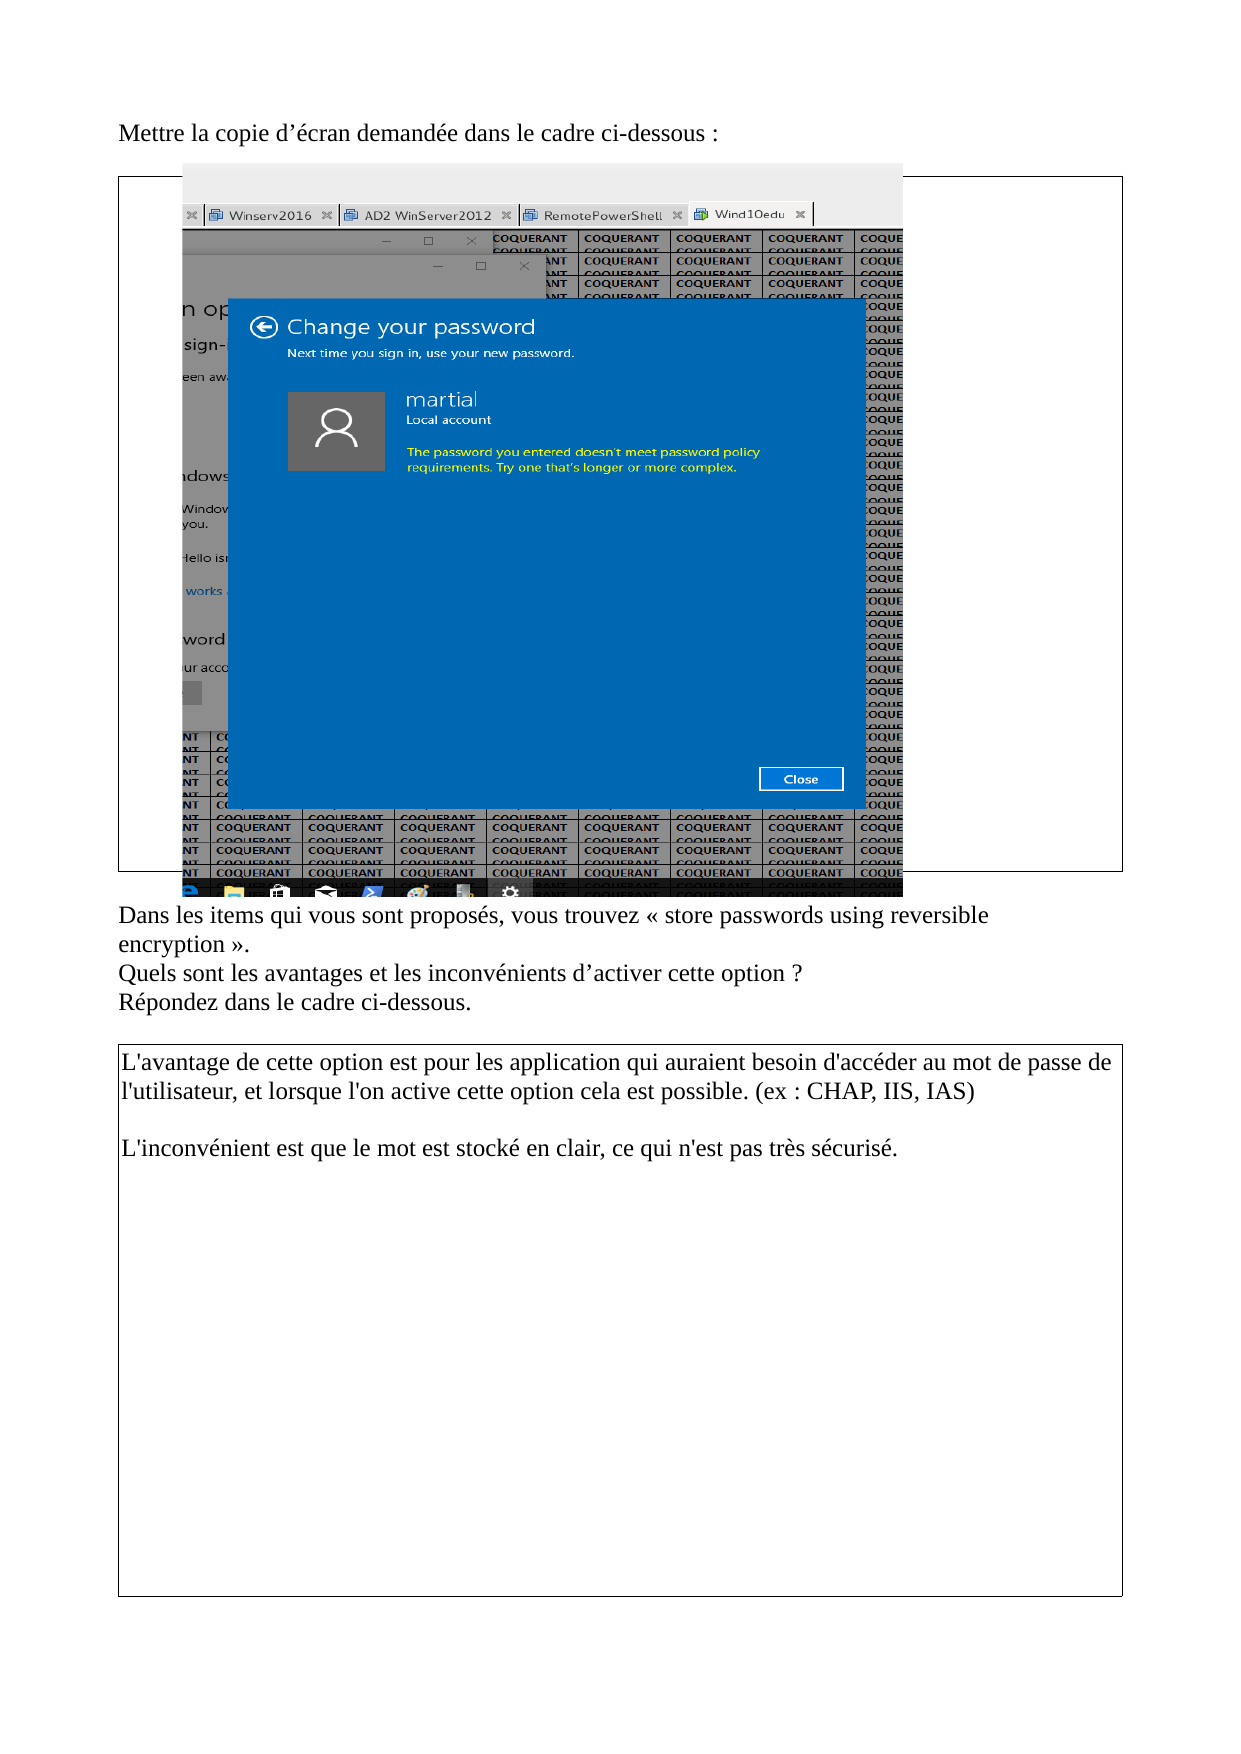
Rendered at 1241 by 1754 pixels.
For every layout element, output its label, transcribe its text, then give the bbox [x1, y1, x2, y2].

text Mettre la copie d’écran demandée dans le cadre ci-dessous : [118, 118, 1122, 147]
text Quels sont les avantages et les inconvénients d’activer cette option ? [118, 958, 1122, 987]
text Dans les items qui vous sont proposés, vous trouvez « store passwords using reversible encryption ». [118, 900, 1122, 958]
picture [362, 163, 903, 897]
text L'avantage de cette option est pour les application qui auraient besoin d'accéder au mot de passe de l'utilisateur, et lorsque l'on active cette option cela est possible. (ex : CHAP, IIS, IAS) [119, 1045, 1122, 1105]
text L'inconvénient est que le mot est stocké en clair, ce qui n'est pas très sécurisé. [119, 1130, 1122, 1162]
text Répondez dans le cadre ci-dessous. [118, 987, 1122, 1015]
